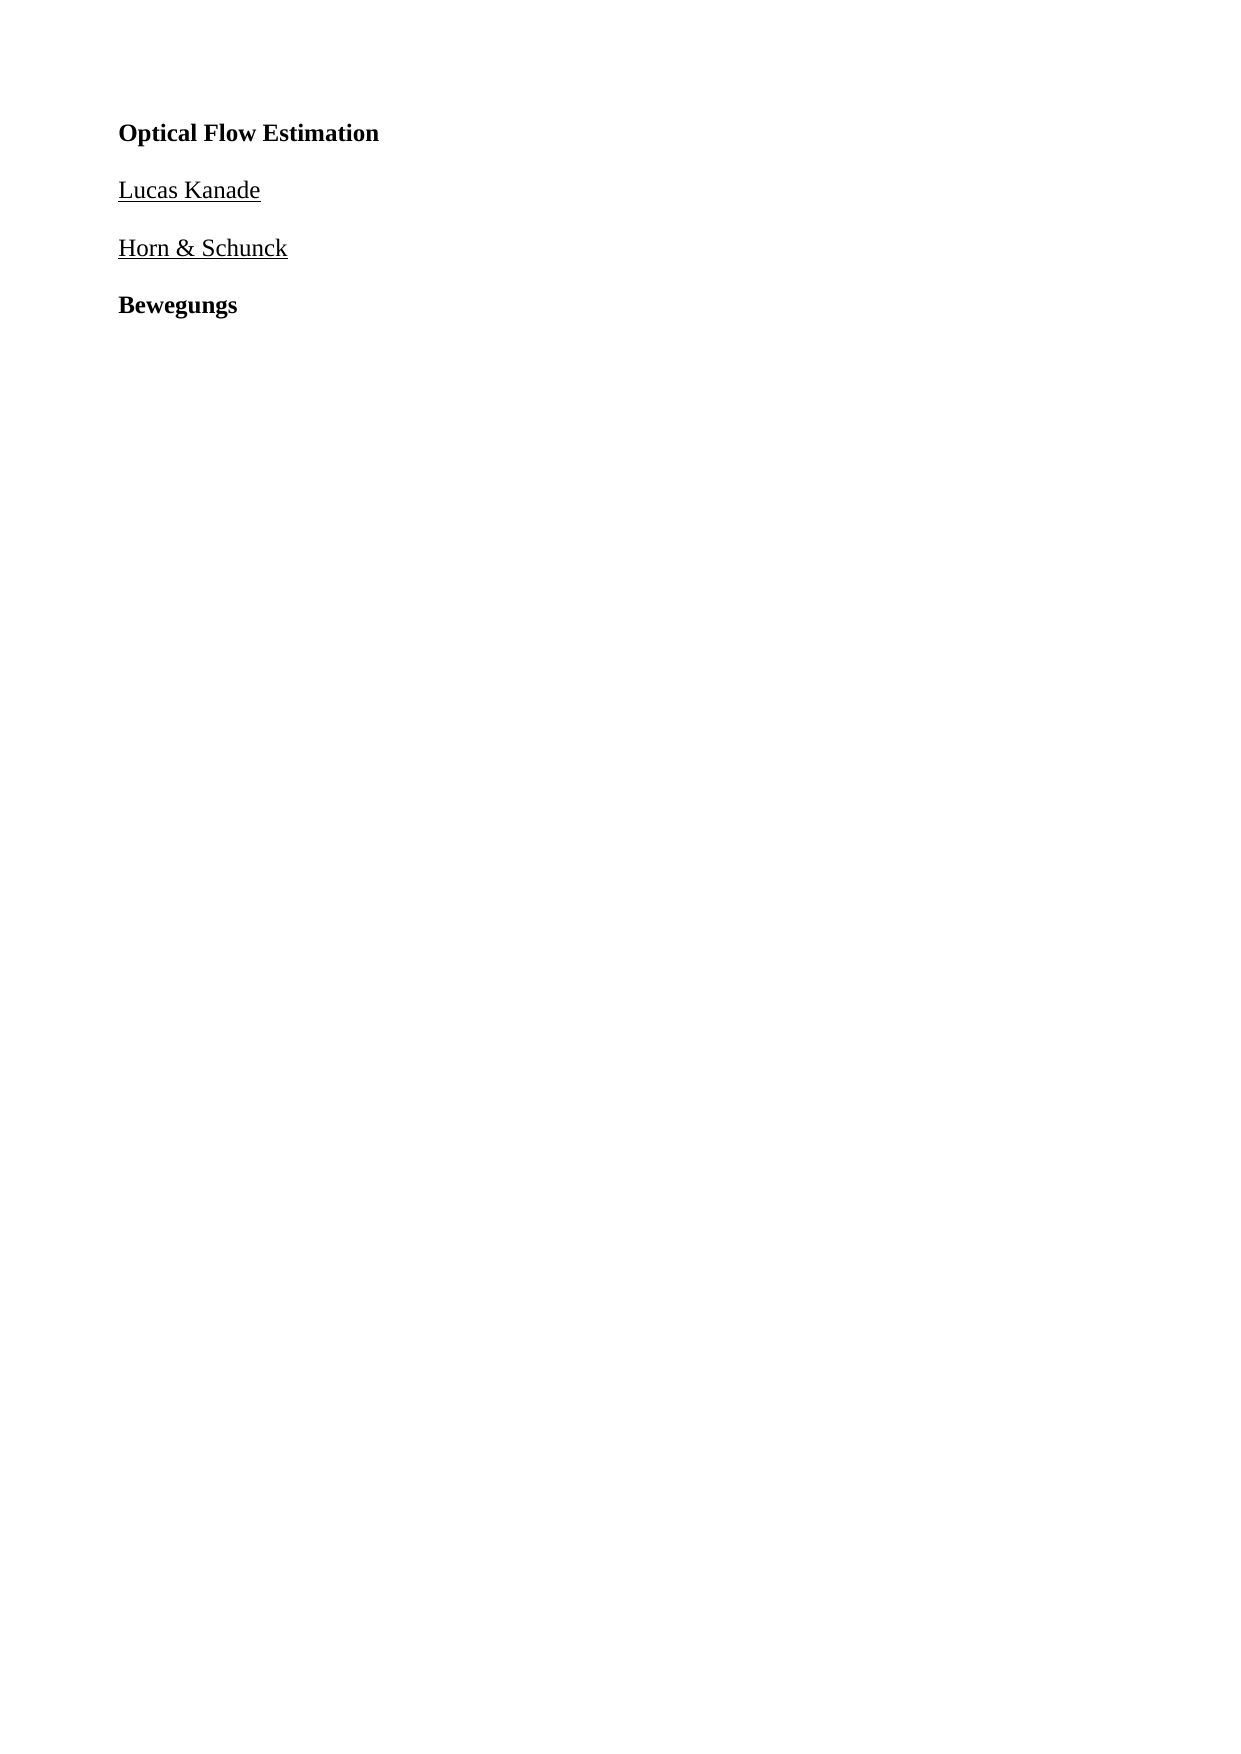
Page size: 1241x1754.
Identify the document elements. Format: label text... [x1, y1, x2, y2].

text Optical Flow Estimation [118, 118, 1122, 147]
text Bewegungs [118, 291, 1122, 319]
text Lucas Kanade [118, 176, 1122, 204]
text Horn & Schunck [118, 233, 1122, 262]
